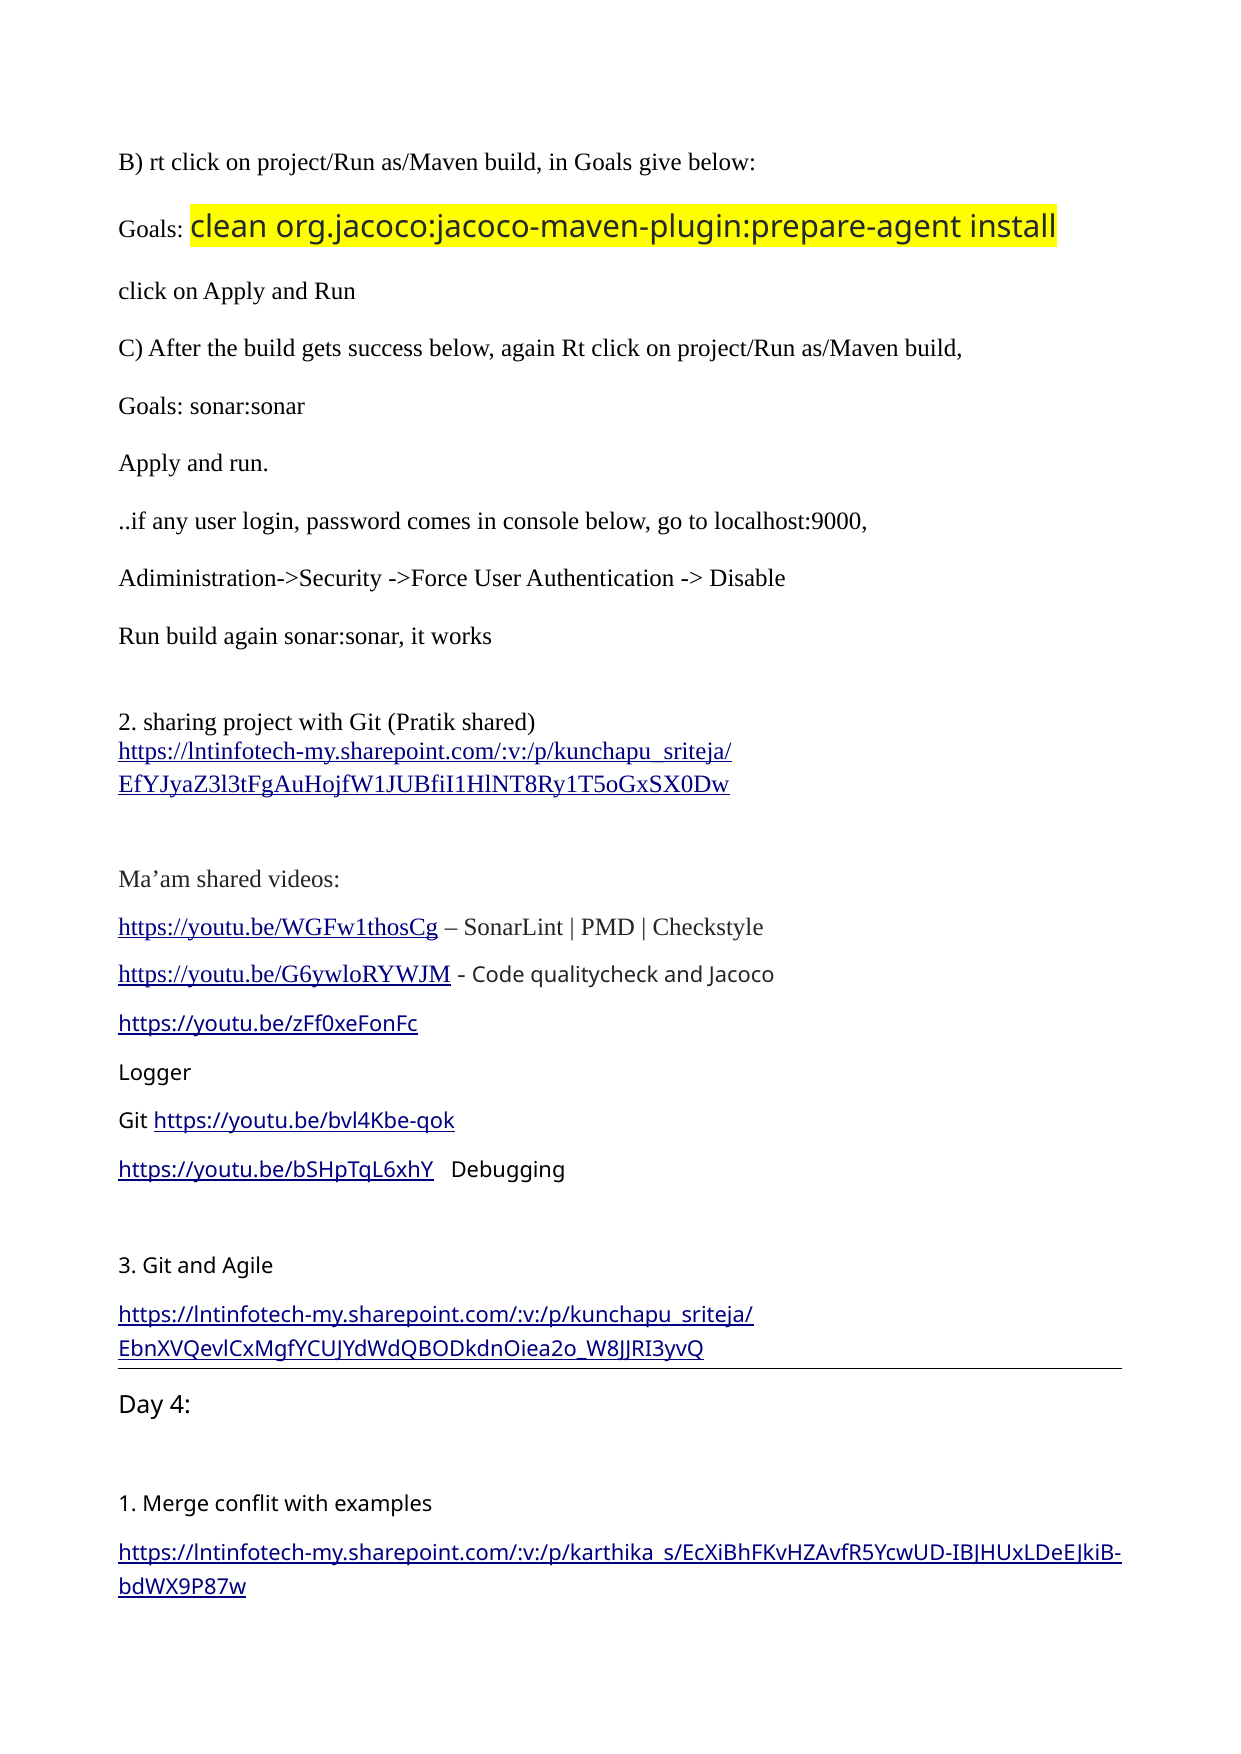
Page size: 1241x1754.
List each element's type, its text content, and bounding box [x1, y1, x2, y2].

text https://lntinfotech-my.sharepoint.com/:v:/p/kunchapu_sriteja/EfYJyaZ3l3tFgAuHojfW1JUBfiI1HlNT8Ry1T5oGxSX0Dw [118, 736, 1122, 797]
text Ma’am shared videos: [118, 864, 1122, 893]
text https://lntinfotech-my.sharepoint.com/:v:/p/kunchapu_sriteja/EbnXVQevlCxMgfYCUJYdWdQBODkdnOiea2o_W8JJRI3yvQ [118, 1299, 1122, 1368]
text B) rt click on project/Run as/Maven build, in Goals give below: [118, 147, 1122, 176]
text click on Apply and Run [118, 276, 1122, 304]
text https://youtu.be/G6ywloRYWJM - Code qualitycheck and Jacoco [118, 959, 1122, 989]
text Git https://youtu.be/bvl4Kbe-qok [118, 1105, 1122, 1135]
text https://youtu.be/zFf0xeFonFc [118, 1008, 1122, 1038]
text Goals: sonar:sonar [118, 391, 1122, 419]
text C) After the build gets success below, again Rt click on project/Run as/Maven build, [118, 333, 1122, 362]
text 1. Merge conflit with examples [118, 1488, 1122, 1518]
text Apply and run. [118, 448, 1122, 477]
text https://youtu.be/bSHpTqL6xhY Debugging [118, 1154, 1122, 1184]
text 2. sharing project with Git (Pratik shared) [118, 707, 1122, 736]
text Goals: clean org.jacoco:jacoco-maven-plugin:prepare-agent install [118, 204, 1122, 247]
text Day 4: [118, 1387, 1122, 1421]
text 3. Git and Agile [118, 1251, 1122, 1280]
text Adiministration->Security ->Force User Authentication -> Disable [118, 563, 1122, 592]
text https://youtu.be/WGFw1thosCg – SonarLint | PMD | Checkstyle [118, 912, 1122, 940]
text ..if any user login, password comes in console below, go to localhost:9000, [118, 506, 1122, 534]
text Run build again sonar:sonar, it works [118, 621, 1122, 649]
text bdWX9P87w [118, 1564, 1122, 1601]
text https://lntinfotech-my.sharepoint.com/:v:/p/karthika_s/EcXiBhFKvHZAvfR5YcwUD-IBJHUxLDeEJkiB- [118, 1537, 1122, 1562]
text Logger [118, 1057, 1122, 1086]
